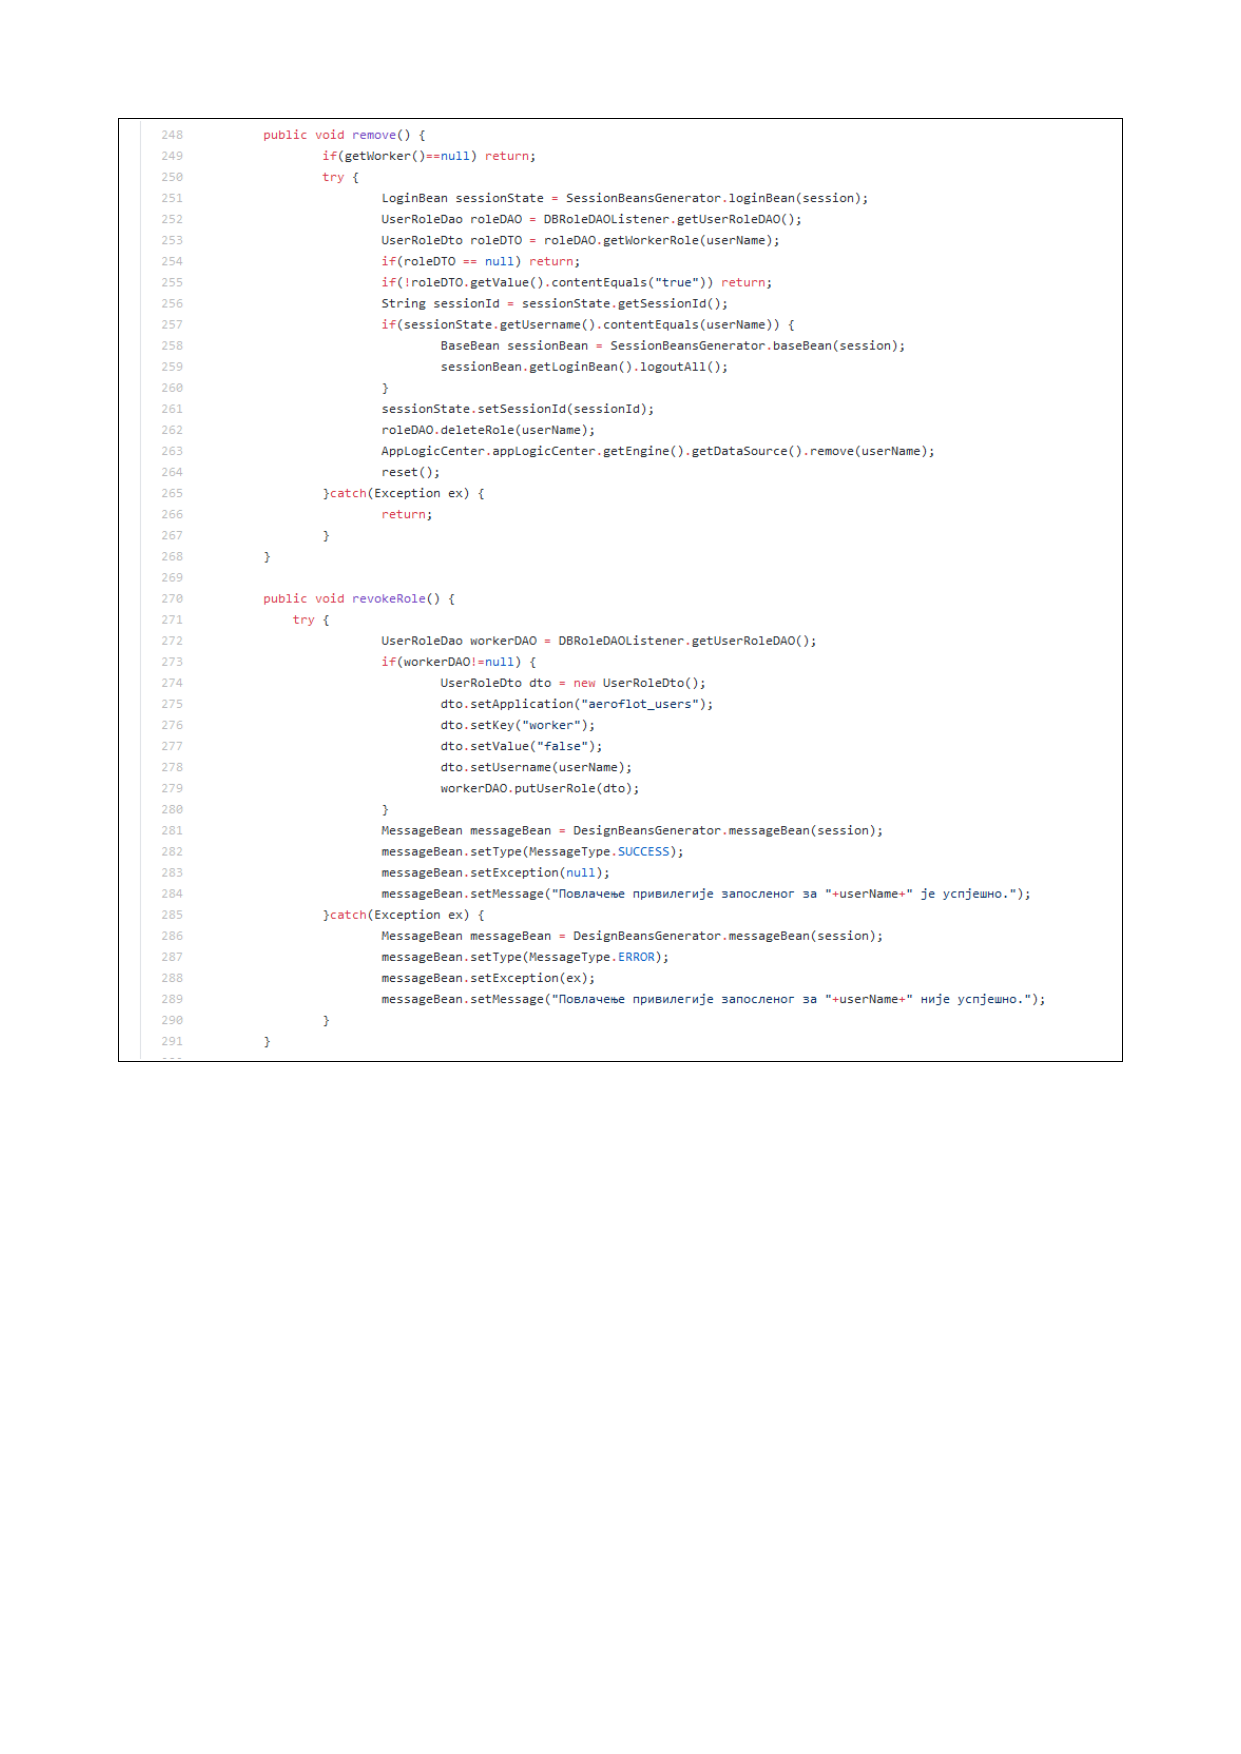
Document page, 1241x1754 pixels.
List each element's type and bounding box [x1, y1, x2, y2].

picture [121, 121, 1119, 1059]
